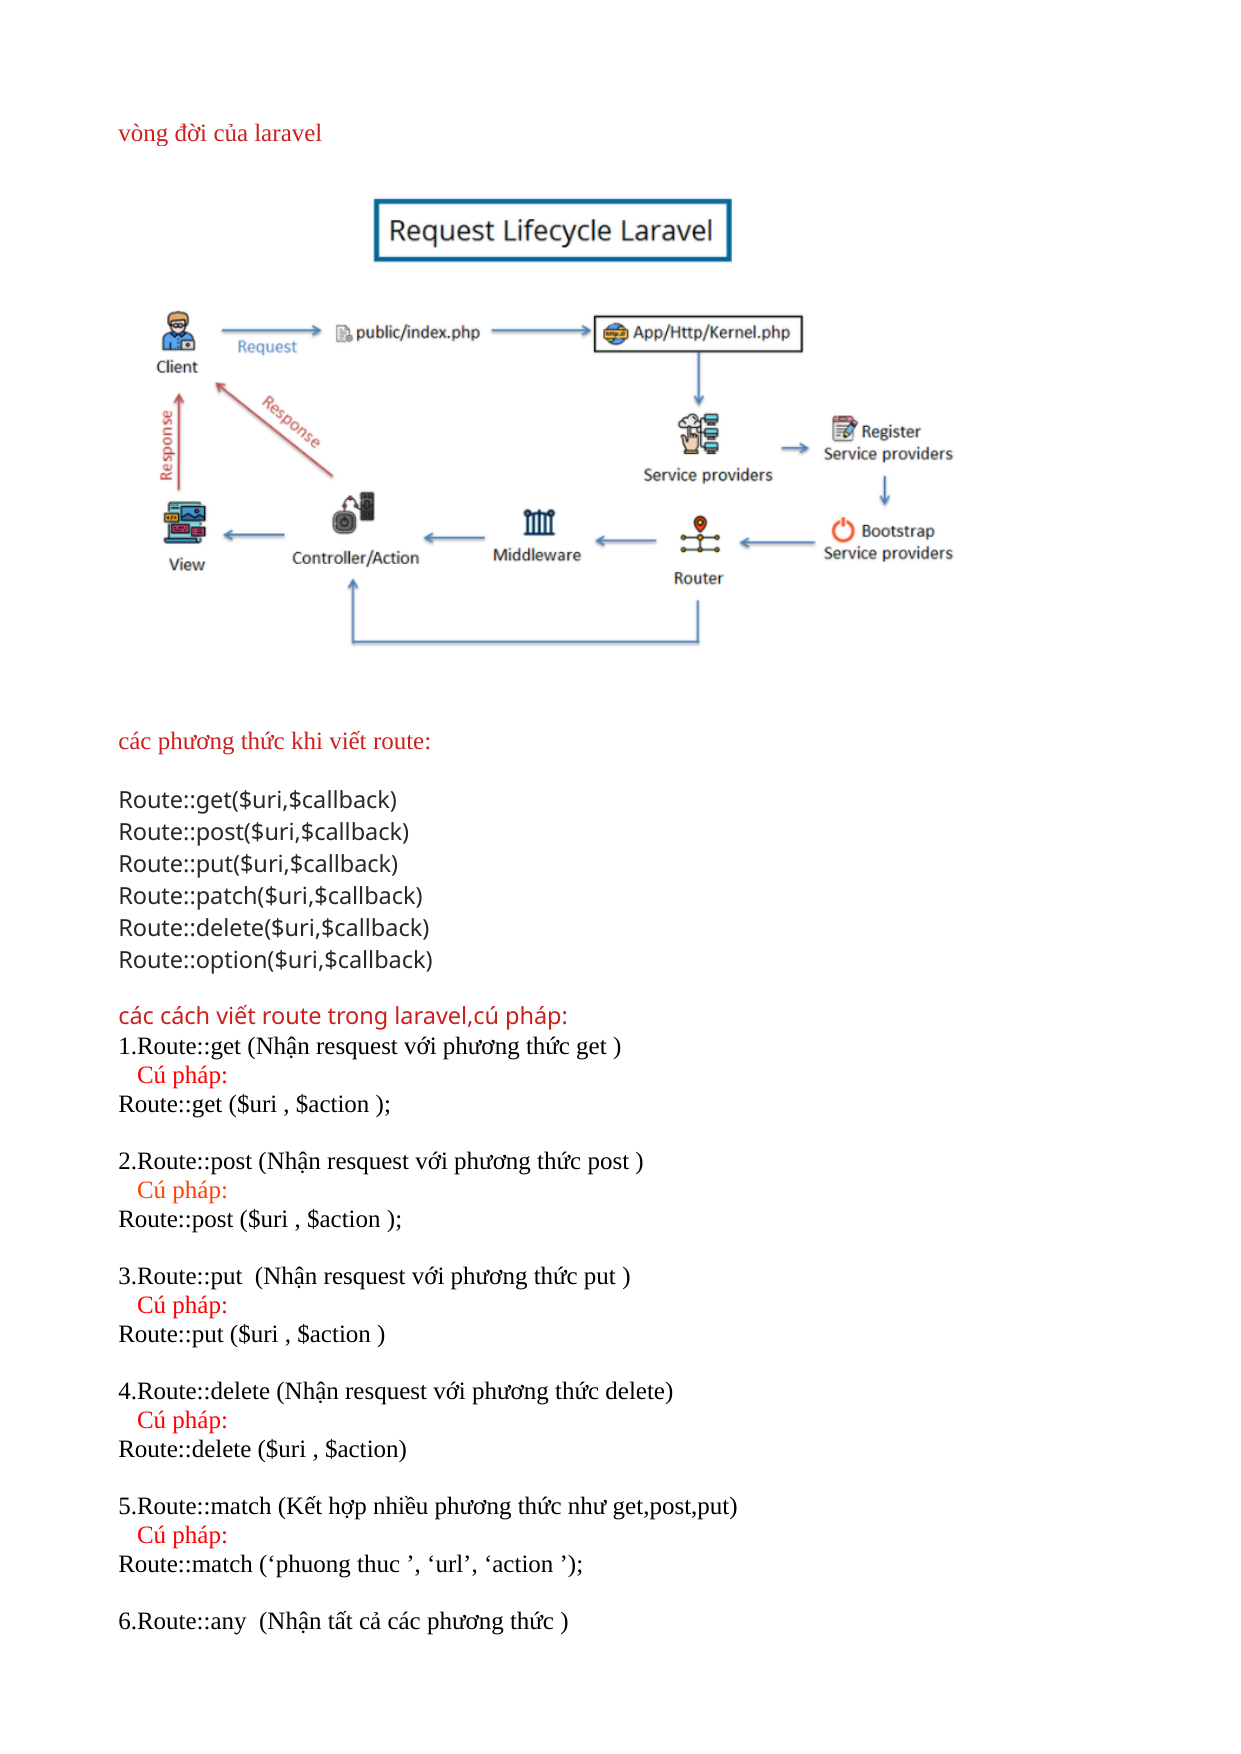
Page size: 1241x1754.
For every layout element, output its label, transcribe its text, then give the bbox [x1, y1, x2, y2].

text 1.Route::get (Nhận resquest với phương thức get ) [118, 1031, 1122, 1060]
text vòng đời của laravel [118, 118, 1122, 147]
text Cú pháp: [118, 1520, 1122, 1549]
text Cú pháp: [118, 1060, 1122, 1089]
text 2.Route::post (Nhận resquest với phương thức post ) [118, 1146, 1122, 1175]
text các phương thức khi viết route: [118, 726, 1122, 755]
text Route::match (‘phuong thuc ’, ‘url’, ‘action ’); [118, 1549, 1122, 1577]
text Route::get ($uri , $action ); [118, 1089, 1122, 1117]
text Cú pháp: [118, 1405, 1122, 1434]
text Route::delete ($uri , $action) [118, 1434, 1122, 1462]
text Cú pháp: [118, 1290, 1122, 1319]
text 4.Route::delete (Nhận resquest với phương thức delete) [118, 1376, 1122, 1405]
text Route::delete($uri,$callback) [118, 912, 1122, 944]
text 3.Route::put (Nhận resquest với phương thức put ) [118, 1261, 1122, 1290]
text 5.Route::match (Kết hợp nhiều phương thức như get,post,put) [118, 1491, 1122, 1520]
text Route::put($uri,$callback) [118, 848, 1122, 880]
picture [118, 146, 983, 669]
text các cách viết route trong laravel,cú pháp: [118, 999, 1122, 1031]
text Route::patch($uri,$callback) [118, 880, 1122, 912]
text Route::post($uri,$callback) [118, 816, 1122, 848]
text Cú pháp: [118, 1175, 1122, 1204]
text Route::post ($uri , $action ); [118, 1204, 1122, 1232]
text Route::option($uri,$callback) [118, 944, 1122, 976]
text Route::get($uri,$callback) [118, 784, 1122, 816]
text 6.Route::any (Nhận tất cả các phương thức ) [118, 1606, 1122, 1635]
text Route::put ($uri , $action ) [118, 1319, 1122, 1347]
